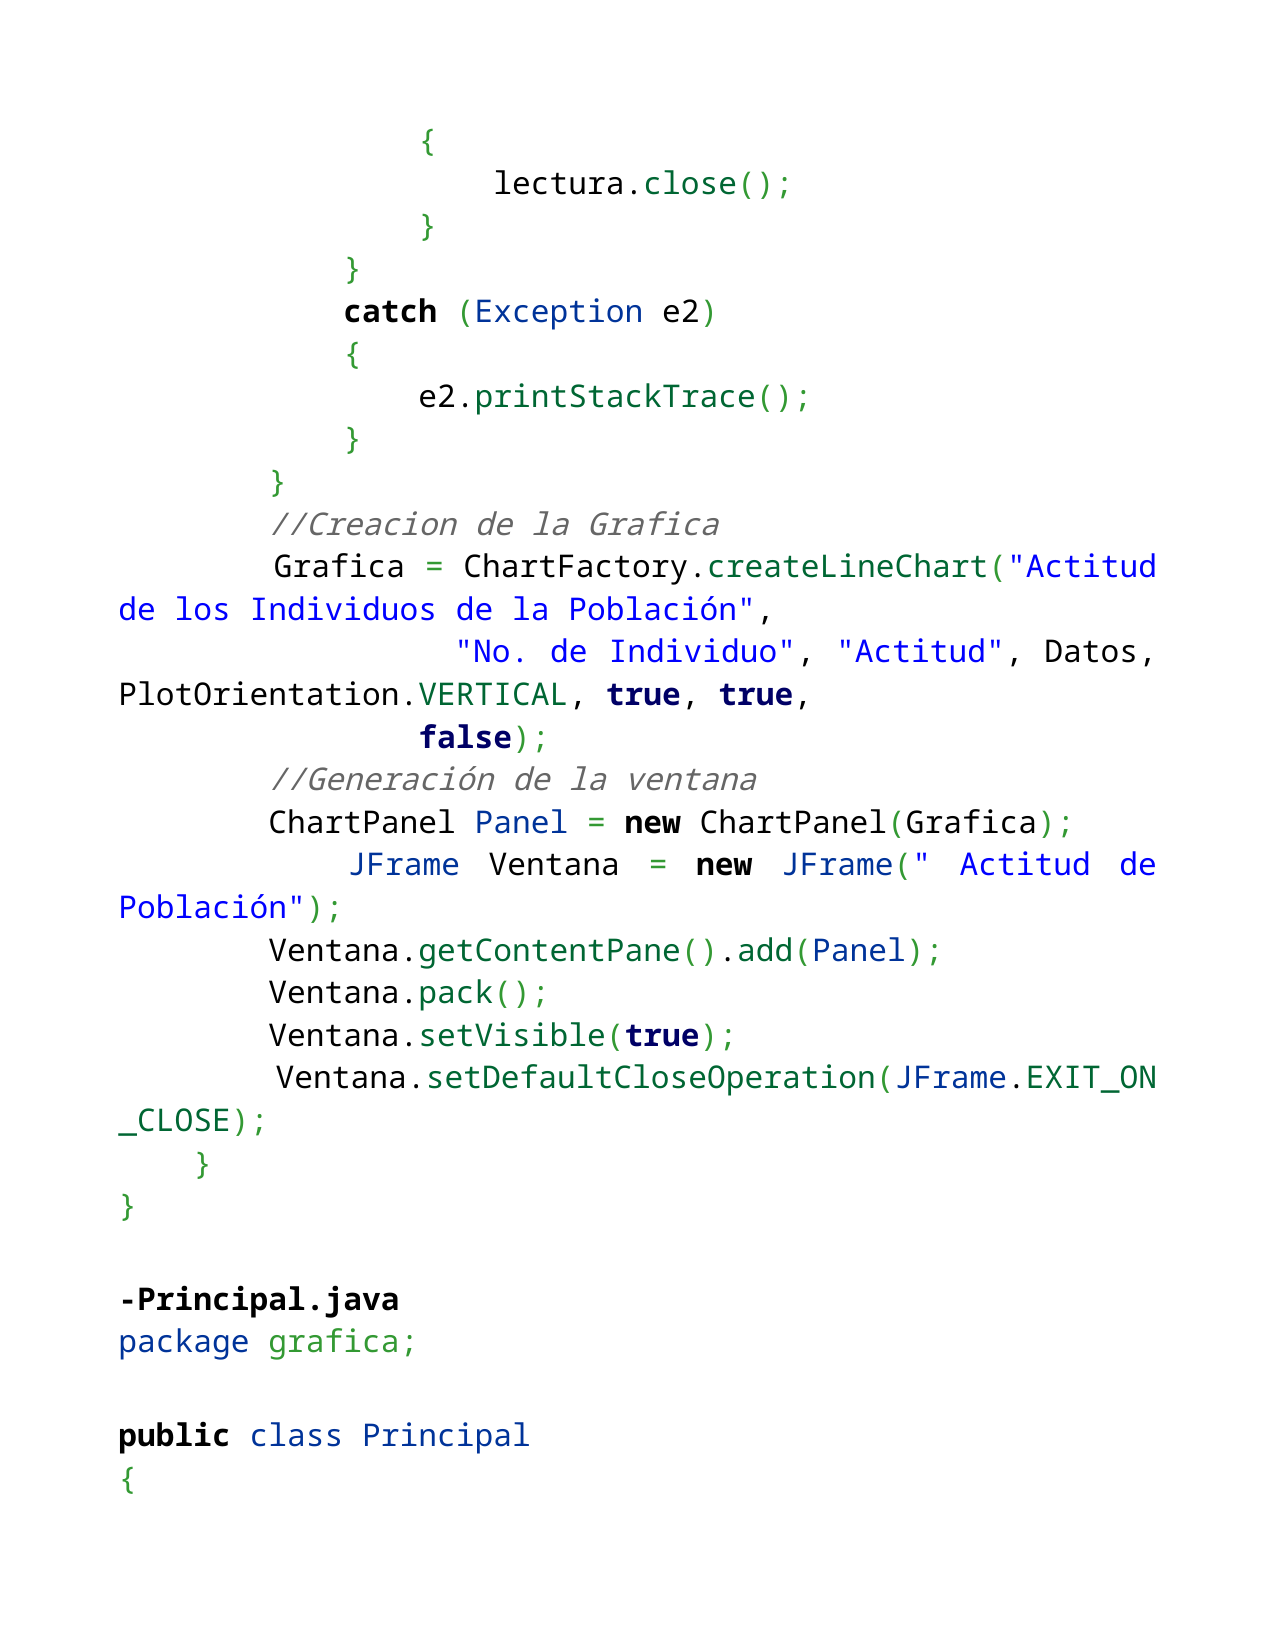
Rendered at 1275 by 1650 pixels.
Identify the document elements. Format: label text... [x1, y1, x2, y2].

text { [118, 331, 1157, 374]
text e2.printStackTrace(); [118, 374, 1157, 416]
text //Creacion de la Grafica [118, 502, 1157, 544]
text lectura.close(); [118, 161, 1157, 203]
text } [118, 203, 1157, 246]
text Ventana.setVisible(true); [118, 1013, 1157, 1055]
text Ventana.setDefaultCloseOperation(JFrame.EXIT_ON_CLOSE); [118, 1055, 1157, 1141]
text } [118, 416, 1157, 459]
text catch (Exception e2) [118, 288, 1157, 331]
text Grafica = ChartFactory.createLineChart("Actitud de los Individuos de la Población", [118, 544, 1157, 629]
text //Generación de la ventana [118, 757, 1157, 800]
text public class Principal [118, 1413, 1157, 1456]
text } [118, 1183, 1157, 1226]
text Ventana.getContentPane().add(Panel); [118, 928, 1157, 970]
text JFrame Ventana = new JFrame(" Actitud de Población"); [118, 842, 1157, 928]
text } [118, 1141, 1157, 1183]
text "No. de Individuo", "Actitud", Datos, PlotOrientation.VERTICAL, true, true, [118, 629, 1157, 714]
text package grafica; [118, 1319, 1157, 1362]
text -Principal.java [118, 1277, 1157, 1319]
text false); [118, 714, 1157, 757]
text { [118, 1456, 1157, 1498]
text } [118, 246, 1157, 288]
text } [118, 459, 1157, 502]
text ChartPanel Panel = new ChartPanel(Grafica); [118, 800, 1157, 842]
text { [118, 118, 1157, 161]
text Ventana.pack(); [118, 970, 1157, 1013]
